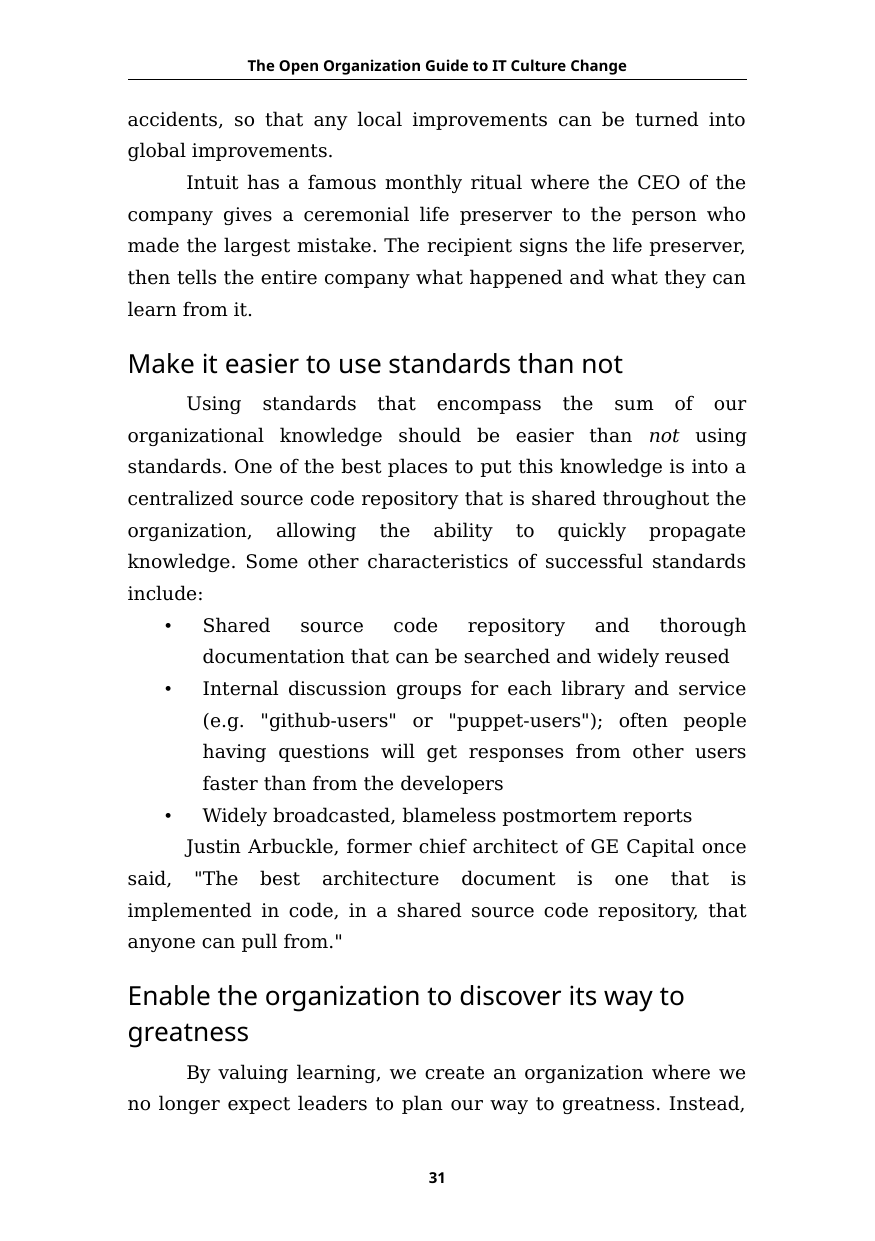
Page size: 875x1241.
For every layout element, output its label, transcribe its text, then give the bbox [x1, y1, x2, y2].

list Widely broadcasted, blameless postmortem reports [165, 805, 747, 827]
list Shared source code repository and thorough documentation that can be searched and widely reused [165, 615, 747, 668]
text By valuing learning, we create an organization where we no longer expect leaders to plan our way to greatness. Instead, [127, 1062, 747, 1115]
subtitle Enable the organization to discover its way to greatness [127, 978, 747, 1049]
text Using standards that encompass the sum of our organizational knowledge should be easier than not using standards. One of the best places to put this knowledge is into a centralized source code repository that is shared throughout the organization, allowing the ability to quickly propagate knowledge. Some other characteristics of successful standards include: [127, 393, 747, 605]
text accidents, so that any local improvements can be turned into global improvements. [127, 109, 747, 162]
subtitle Make it easier to use standards than not [127, 345, 747, 381]
text Intuit has a famous monthly ritual where the CEO of the company gives a ceremonial life preserver to the person who made the largest mistake. The recipient signs the life preserver, then tells the entire company what happened and what they can learn from it. [127, 172, 747, 321]
list Internal discussion groups for each library and service (e.g. "github-users" or "puppet-users"); often people having questions will get responses from other users faster than from the developers [165, 678, 747, 795]
text Justin Arbuckle, former chief architect of GE Capital once said, "The best architecture document is one that is implemented in code, in a shared source code repository, that anyone can pull from." [127, 837, 747, 953]
